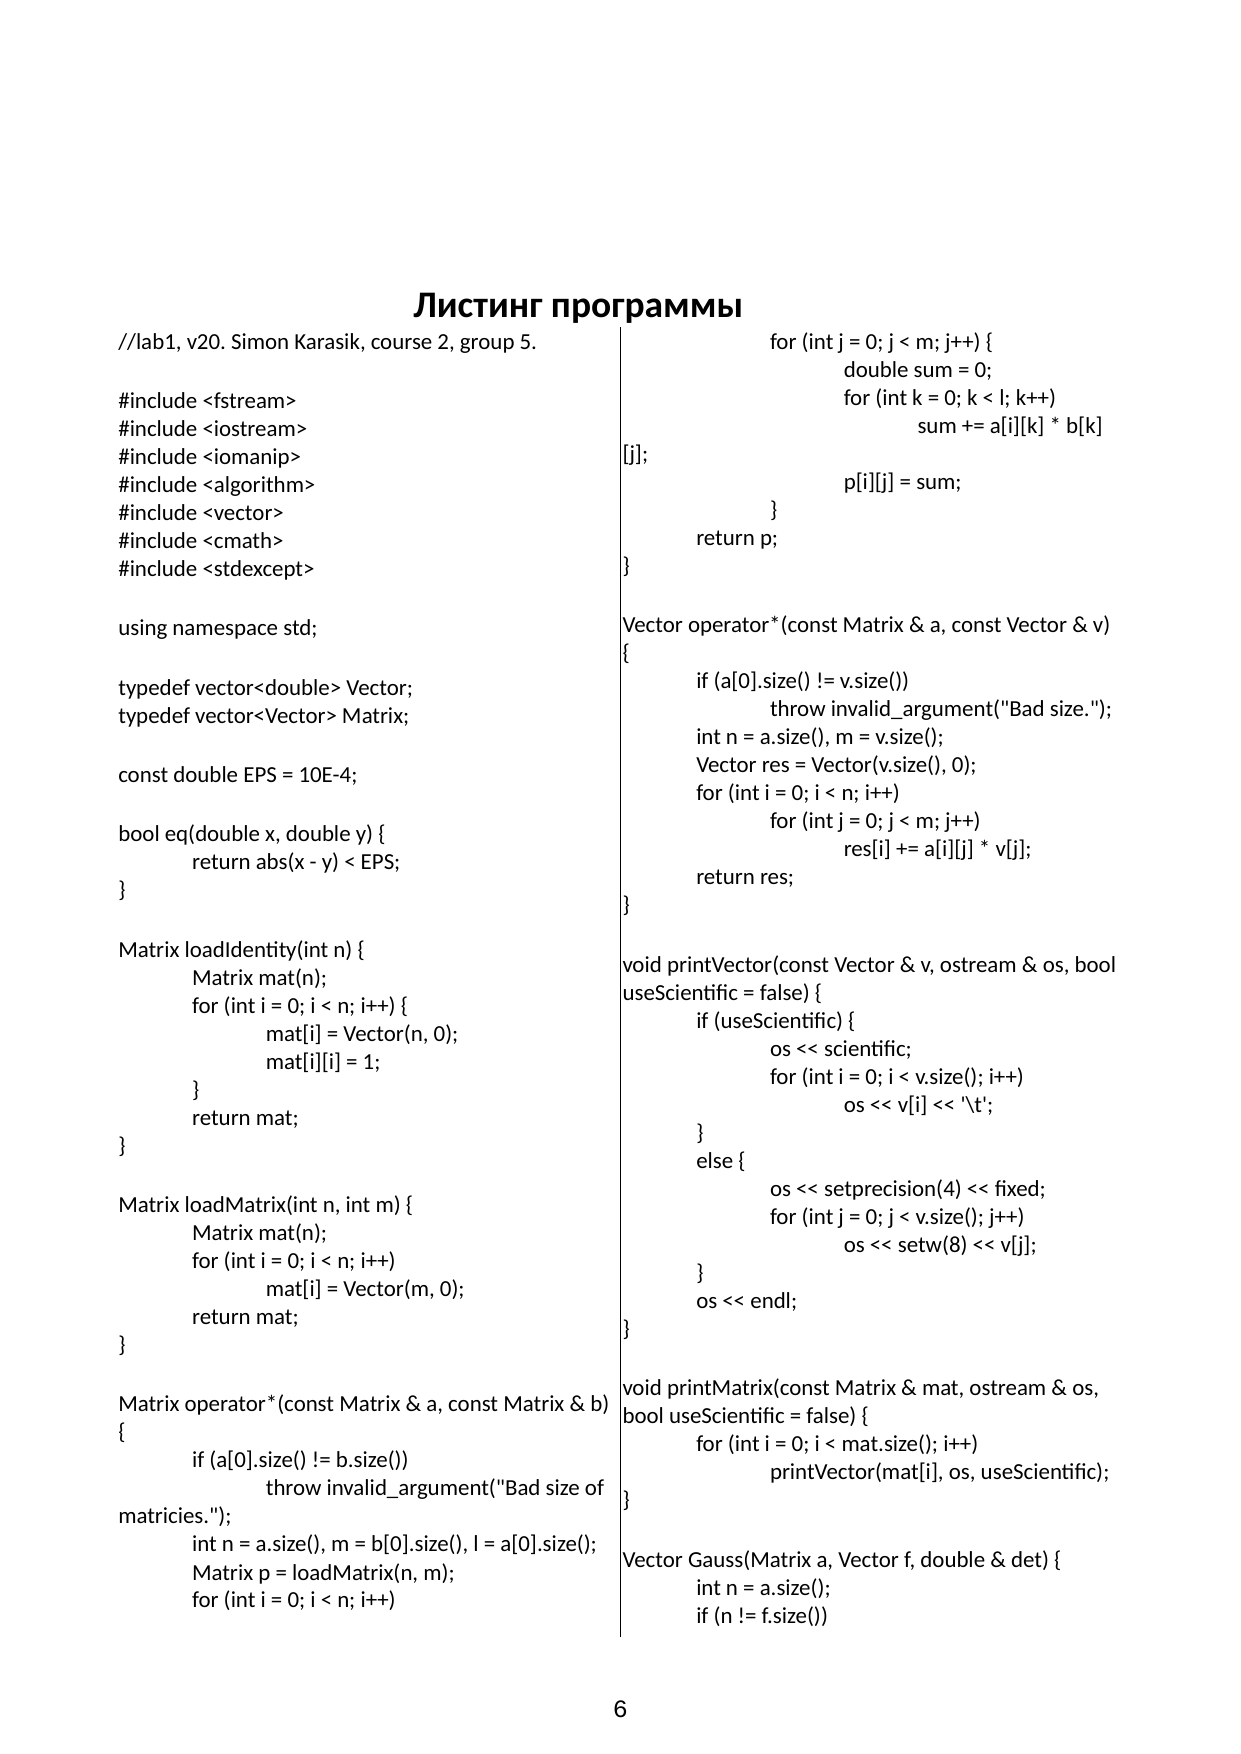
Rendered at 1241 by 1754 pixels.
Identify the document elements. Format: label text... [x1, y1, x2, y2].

text for (int k = 0; k < l; k++) [622, 383, 1122, 411]
text } [622, 1118, 1122, 1146]
text res[i] += a[i][j] * v[j]; [622, 834, 1122, 862]
text os << setprecision(4) << fixed; [622, 1174, 1122, 1202]
text for (int j = 0; j < m; j++) { [622, 327, 1122, 355]
text #include <cmath> [118, 526, 618, 554]
text for (int i = 0; i < n; i++) { [118, 991, 618, 1019]
text throw invalid_argument("Bad size of matricies."); [118, 1473, 618, 1529]
text #include <algorithm> [118, 470, 618, 498]
text Vector res = Vector(v.size(), 0); [622, 750, 1122, 778]
text sum += a[i][k] * b[k][j]; [622, 411, 1122, 467]
text for (int j = 0; j < m; j++) [622, 806, 1122, 834]
text } [118, 1075, 618, 1103]
text #include <stdexcept> [118, 554, 618, 582]
text if (n != f.size()) [622, 1601, 1122, 1629]
text #include <iomanip> [118, 442, 618, 470]
text p[i][j] = sum; [622, 467, 1122, 495]
text Matrix mat(n); [118, 1218, 618, 1246]
text for (int i = 0; i < v.size(); i++) [622, 1062, 1122, 1090]
text int n = a.size(), m = v.size(); [622, 722, 1122, 750]
text int n = a.size(); [622, 1573, 1122, 1601]
text for (int i = 0; i < n; i++) [118, 1586, 618, 1614]
text Vector Gauss(Matrix a, Vector f, double & det) { [622, 1545, 1122, 1573]
text bool eq(double x, double y) { [118, 819, 618, 847]
text #include <iostream> [118, 414, 618, 442]
text } [622, 495, 1122, 523]
text int n = a.size(), m = b[0].size(), l = a[0].size(); [118, 1529, 618, 1558]
text os << scientific; [622, 1034, 1122, 1062]
text Matrix operator*(const Matrix & a, const Matrix & b) { [118, 1389, 618, 1446]
text #include <vector> [118, 498, 618, 526]
text } [622, 1314, 1122, 1342]
text void printMatrix(const Matrix & mat, ostream & os, bool useScientific = false) { [622, 1373, 1122, 1429]
text mat[i][i] = 1; [118, 1047, 618, 1075]
text return p; [622, 523, 1122, 551]
text Matrix p = loadMatrix(n, m); [118, 1558, 618, 1586]
text if (a[0].size() != v.size()) [622, 666, 1122, 694]
text printVector(mat[i], os, useScientific); [622, 1457, 1122, 1485]
text double sum = 0; [622, 355, 1122, 383]
text if (a[0].size() != b.size()) [118, 1446, 618, 1473]
text } [118, 1131, 618, 1159]
text //lab1, v20. Simon Karasik, course 2, group 5. [118, 327, 618, 355]
text return res; [622, 862, 1122, 891]
text os << v[i] << '\t'; [622, 1090, 1122, 1118]
text } [622, 551, 1122, 579]
text else { [622, 1146, 1122, 1174]
text for (int i = 0; i < mat.size(); i++) [622, 1429, 1122, 1457]
text } [118, 875, 618, 903]
text Листинг программы [413, 281, 1122, 327]
text for (int i = 0; i < n; i++) [622, 778, 1122, 806]
text for (int j = 0; j < v.size(); j++) [622, 1202, 1122, 1230]
text Matrix loadIdentity(int n) { [118, 935, 618, 963]
text for (int i = 0; i < n; i++) [118, 1246, 618, 1274]
text mat[i] = Vector(n, 0); [118, 1019, 618, 1047]
text os << endl; [622, 1286, 1122, 1314]
text } [118, 1330, 618, 1358]
text throw invalid_argument("Bad size."); [622, 694, 1122, 722]
text } [622, 1485, 1122, 1513]
text void printVector(const Vector & v, ostream & os, bool useScientific = false) { [622, 950, 1122, 1006]
text typedef vector<Vector> Matrix; [118, 701, 618, 729]
text const double EPS = 10E-4; [118, 760, 618, 788]
text if (useScientific) { [622, 1006, 1122, 1034]
text mat[i] = Vector(m, 0); [118, 1274, 618, 1302]
text #include <fstream> [118, 386, 618, 414]
text os << setw(8) << v[j]; [622, 1230, 1122, 1258]
text return mat; [118, 1302, 618, 1330]
text typedef vector<double> Vector; [118, 673, 618, 701]
text } [622, 1258, 1122, 1286]
text return mat; [118, 1103, 618, 1131]
text Vector operator*(const Matrix & a, const Vector & v) { [622, 610, 1122, 666]
text } [622, 891, 1122, 918]
text Matrix loadMatrix(int n, int m) { [118, 1190, 618, 1218]
text using namespace std; [118, 613, 618, 642]
text return abs(x - y) < EPS; [118, 847, 618, 875]
text Matrix mat(n); [118, 963, 618, 991]
